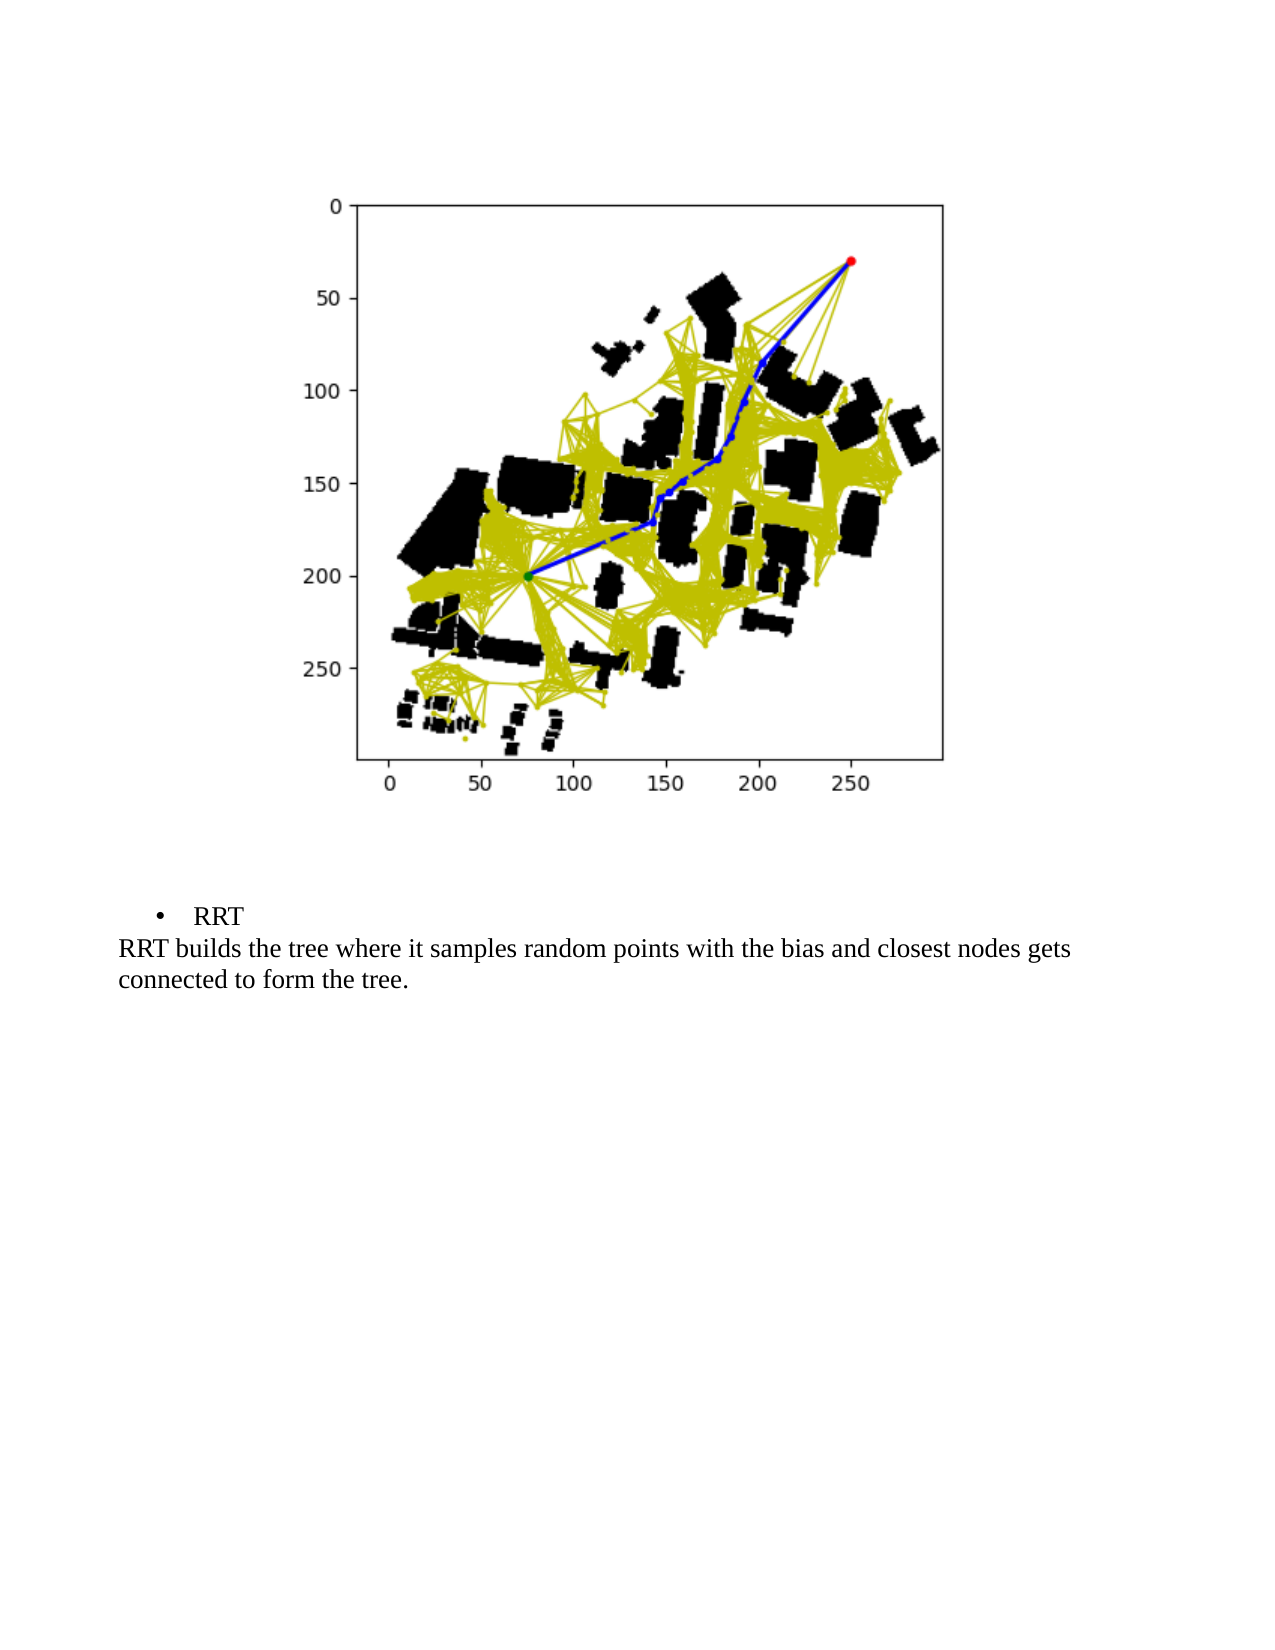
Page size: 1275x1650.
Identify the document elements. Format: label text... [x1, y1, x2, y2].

text RRT builds the tree where it samples random points with the bias and closest nodes gets connected to form the tree. [118, 932, 1157, 994]
list RRT [156, 900, 1157, 932]
picture [157, 118, 1118, 839]
